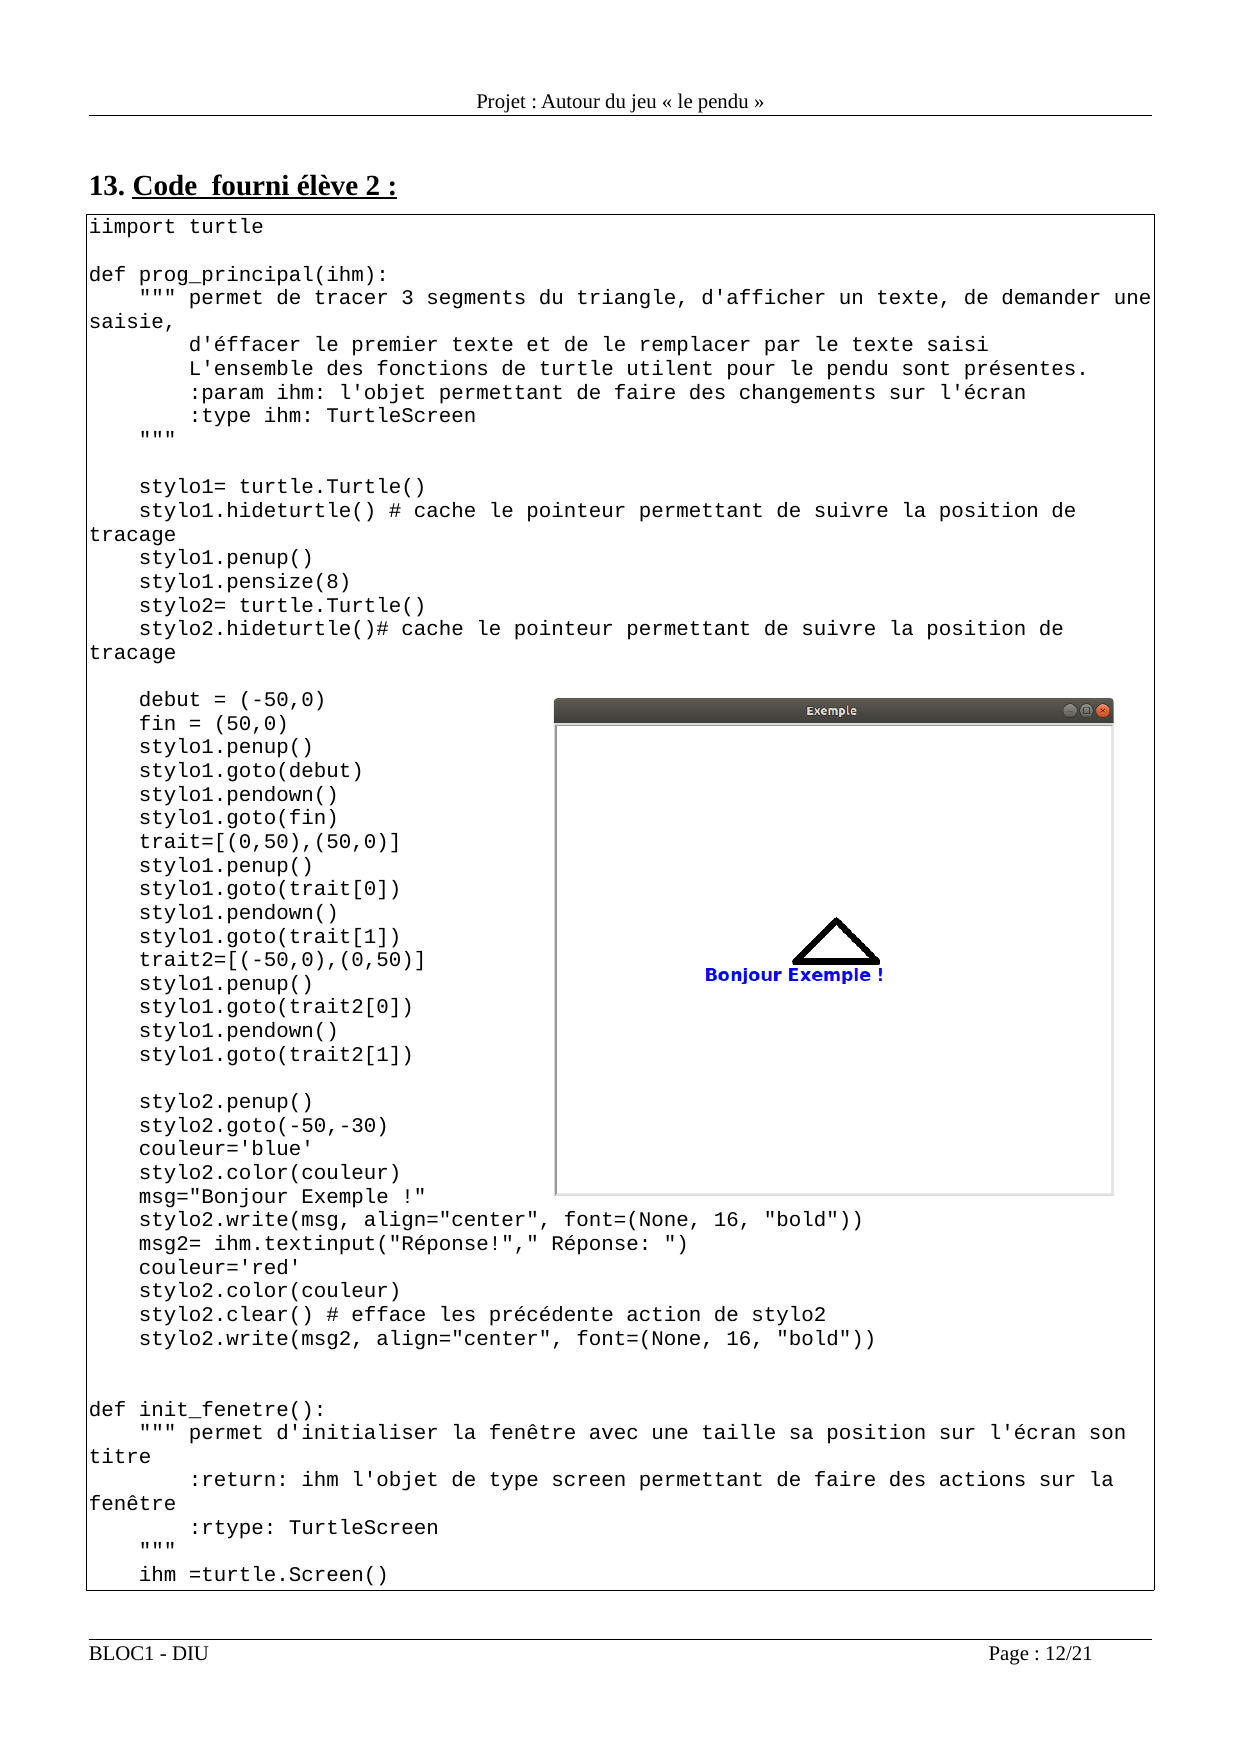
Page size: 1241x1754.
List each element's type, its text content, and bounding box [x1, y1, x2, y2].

text [1114, 878, 1152, 902]
text stylo1.penup() [88, 973, 553, 997]
text :return: ihm l'objet de type screen permettant de faire des actions sur la fenêtre [88, 1469, 1152, 1517]
text [1114, 713, 1152, 736]
text :type ihm: TurtleScreen [88, 405, 1152, 429]
text """ [88, 429, 1152, 453]
text stylo2.write(msg, align="center", font=(None, 16, "bold")) [88, 1209, 1152, 1233]
text [1114, 760, 1152, 784]
text stylo2.hideturtle()# cache le pointeur permettant de suivre la position de tracage [88, 618, 1152, 666]
text def init_fenetre(): [88, 1398, 1152, 1422]
text """ [88, 1540, 1152, 1561]
picture [553, 698, 1114, 1196]
text stylo1.goto(debut) [88, 760, 553, 784]
text [1114, 784, 1152, 807]
text couleur='red' [88, 1257, 1152, 1280]
text msg2= ihm.textinput("Réponse!"," Réponse: ") [88, 1233, 1152, 1257]
text stylo1.penup() [88, 855, 553, 878]
text stylo1.pendown() [88, 1020, 553, 1044]
text stylo1.penup() [88, 547, 1152, 571]
text stylo2.color(couleur) [88, 1280, 1152, 1304]
text stylo2.color(couleur) [88, 1162, 553, 1186]
text :param ihm: l'objet permettant de faire des changements sur l'écran [88, 382, 1152, 405]
text stylo1.penup() [88, 736, 553, 760]
text [1114, 902, 1152, 926]
text L'ensemble des fonctions de turtle utilent pour le pendu sont présentes. [88, 358, 1152, 382]
text debut = (-50,0) [88, 689, 1152, 713]
text stylo1.goto(trait[1]) [88, 926, 553, 949]
text stylo1= turtle.Turtle() [88, 476, 1152, 500]
text [1114, 855, 1152, 878]
text iimport turtle [87, 215, 1154, 240]
text stylo1.pendown() [88, 902, 553, 926]
text [1114, 1020, 1152, 1044]
text stylo1.hideturtle() # cache le pointeur permettant de suivre la position de tracage [88, 500, 1152, 547]
text [1114, 973, 1152, 997]
text stylo1.goto(fin) [88, 807, 553, 831]
text """ permet de tracer 3 segments du triangle, d'afficher un texte, de demander une saisie, [88, 287, 1152, 334]
text stylo1.goto(trait[0]) [88, 878, 553, 902]
text [1114, 1091, 1152, 1115]
text [1114, 949, 1152, 973]
text [1114, 736, 1152, 760]
text def prog_principal(ihm): [88, 263, 1152, 287]
text stylo2.penup() [88, 1091, 553, 1115]
text fin = (50,0) [88, 713, 553, 736]
text stylo1.goto(trait2[1]) [88, 1044, 553, 1067]
text trait=[(0,50),(50,0)] [88, 831, 553, 855]
text stylo1.pensize(8) [88, 571, 1152, 594]
text msg="Bonjour Exemple !" [88, 1186, 1152, 1209]
text """ permet d'initialiser la fenêtre avec une taille sa position sur l'écran son titre [88, 1422, 1152, 1469]
text ihm =turtle.Screen() [87, 1561, 1154, 1590]
text [1114, 1044, 1152, 1067]
text stylo1.goto(trait2[0]) [88, 997, 553, 1020]
text [1114, 1162, 1152, 1186]
text [1114, 831, 1152, 855]
text stylo2.clear() # efface les précédente action de stylo2 [88, 1304, 1152, 1328]
text [1114, 997, 1152, 1020]
text [1114, 1138, 1152, 1162]
text trait2=[(-50,0),(0,50)] [88, 949, 553, 973]
text [1114, 1115, 1152, 1138]
text stylo2= turtle.Turtle() [88, 594, 1152, 618]
text stylo2.goto(-50,-30) [88, 1115, 553, 1138]
text couleur='blue' [88, 1138, 553, 1162]
subtitle Code fourni élève 2 : [88, 168, 1152, 202]
text [1114, 926, 1152, 949]
text stylo1.pendown() [88, 784, 553, 807]
text :rtype: TurtleScreen [88, 1517, 1152, 1540]
text d'éffacer le premier texte et de le remplacer par le texte saisi [88, 334, 1152, 358]
text stylo2.write(msg2, align="center", font=(None, 16, "bold")) [88, 1328, 1152, 1351]
text [1114, 807, 1152, 831]
